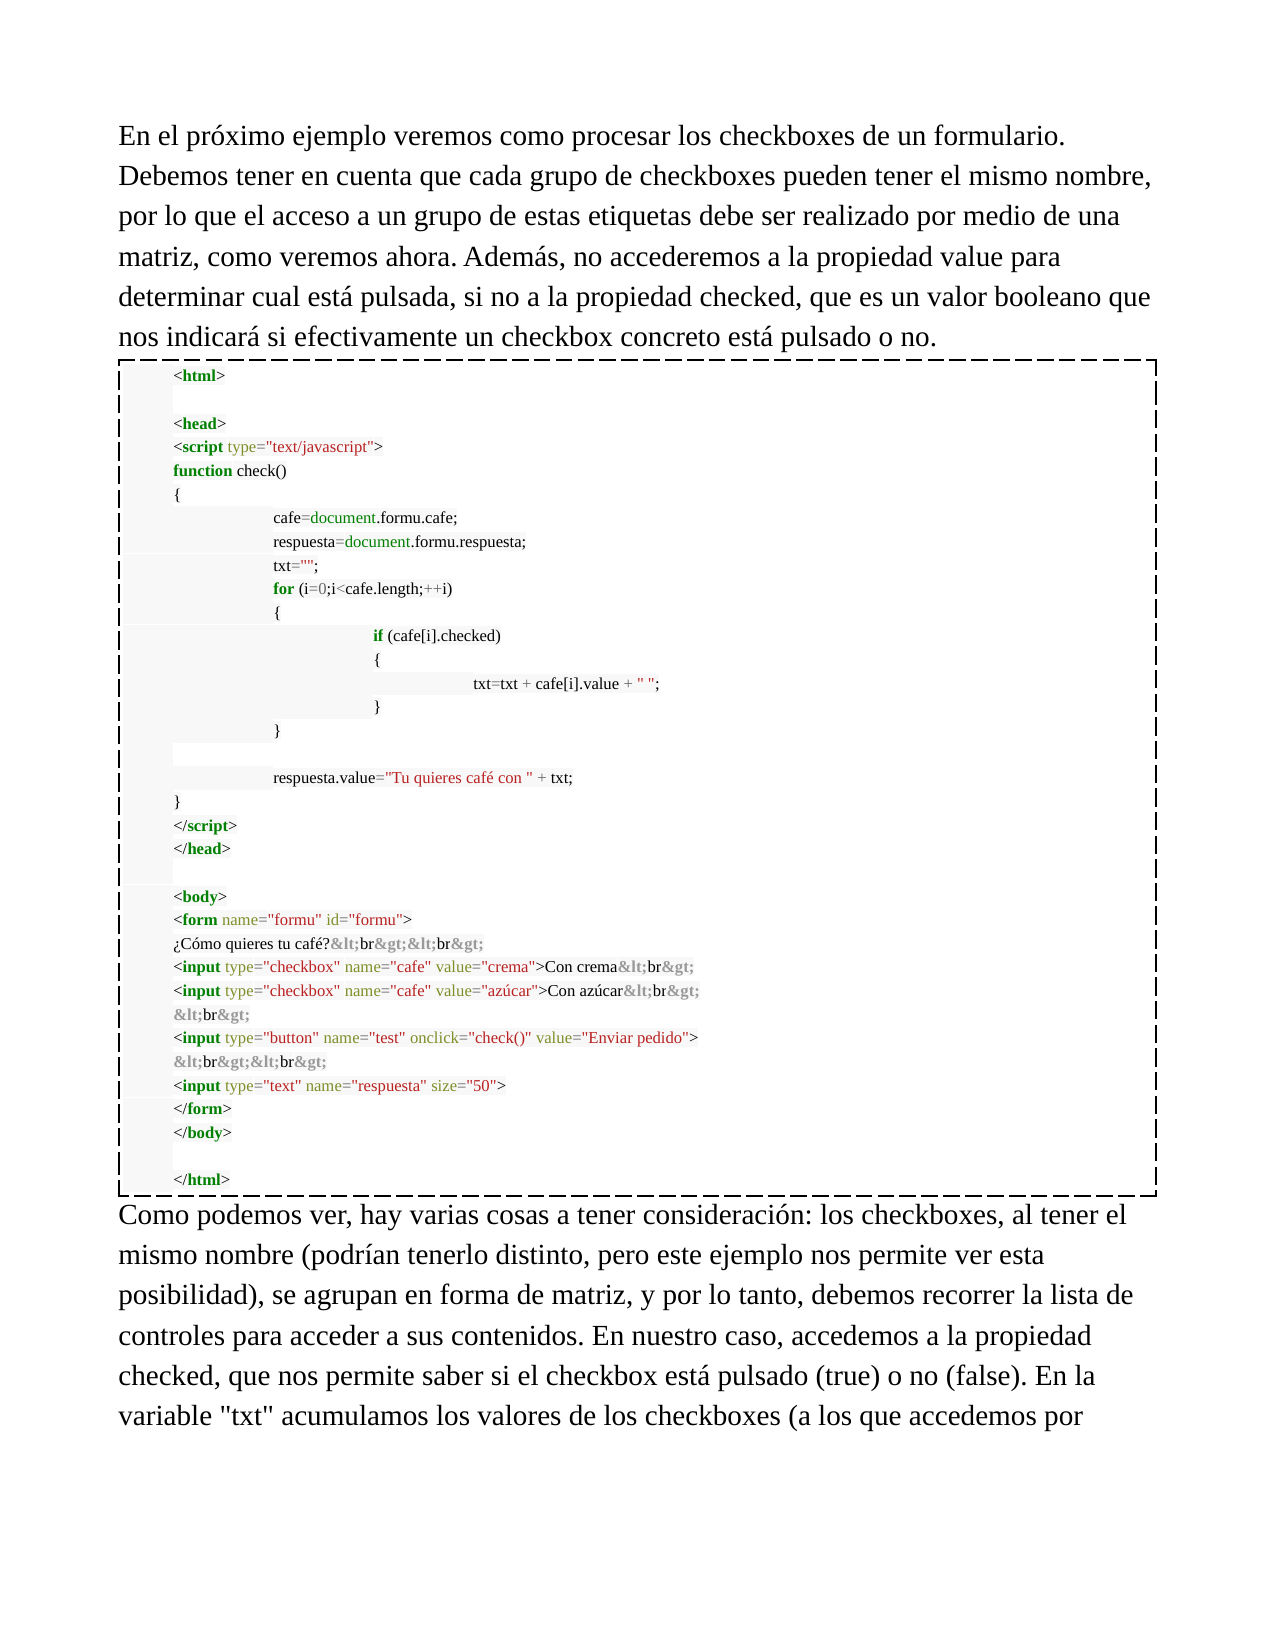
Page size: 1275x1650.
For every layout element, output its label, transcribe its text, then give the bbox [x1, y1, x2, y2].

text <input type="checkbox" name="cafe" value="crema">Con crema&lt;br&gt; [118, 951, 1157, 974]
text &lt;br&gt; [118, 998, 1157, 1021]
text <body> [118, 879, 1157, 903]
text <html> [118, 359, 1157, 388]
text if (cafe[i].checked) [118, 619, 1157, 643]
text } [118, 785, 1157, 809]
text <input type="button" name="test" onclick="check()" value="Enviar pedido"> [118, 1021, 1157, 1045]
text respuesta.value="Tu quieres café con " + txt; [118, 761, 1157, 785]
text ¿Cómo quieres tu café?&lt;br&gt;&lt;br&gt; [118, 927, 1157, 951]
text </form> [118, 1092, 1157, 1116]
text <input type="checkbox" name="cafe" value="azúcar">Con azúcar&lt;br&gt; [118, 974, 1157, 998]
text </html> [118, 1163, 1157, 1197]
text </body> [118, 1116, 1157, 1145]
text <form name="formu" id="formu"> [118, 903, 1157, 927]
text <input type="text" name="respuesta" size="50"> [118, 1069, 1157, 1092]
text for (i=0;i<cafe.length;++i) [118, 572, 1157, 596]
text { [118, 596, 1157, 619]
text cafe=document.formu.cafe; [118, 501, 1157, 525]
text &lt;br&gt;&lt;br&gt; [118, 1045, 1157, 1069]
text <head> [118, 407, 1157, 430]
text } [118, 714, 1157, 743]
text </script> [118, 809, 1157, 832]
text Como podemos ver, hay varias cosas a tener consideración: los checkboxes, al tener el mismo nombre (podrían tenerlo distinto, pero este ejemplo nos permite ver esta posibilidad), se agrupan en forma de matriz, y por lo tanto, debemos recorrer la lista de controles para acceder a sus contenidos. En nuestro caso, accedemos a la propiedad checked, que nos permite saber si el checkbox está pulsado (true) o no (false). En la variable "txt" acumulamos los valores de los checkboxes (a los que accedemos por [118, 1197, 1157, 1432]
text <script type="text/javascript"> [118, 430, 1157, 454]
text respuesta=document.formu.respuesta; [118, 525, 1157, 548]
text } [118, 690, 1157, 714]
text </head> [118, 832, 1157, 861]
text { [118, 643, 1157, 667]
text function check() [118, 454, 1157, 478]
text { [118, 478, 1157, 501]
text En el próximo ejemplo veremos como procesar los checkboxes de un formulario. Debemos tener en cuenta que cada grupo de checkboxes pueden tener el mismo nombre, por lo que el acceso a un grupo de estas etiquetas debe ser realizado por medio de una matriz, como veremos ahora. Además, no accederemos a la propiedad value para determinar cual está pulsada, si no a la propiedad checked, que es un valor booleano que nos indicará si efectivamente un checkbox concreto está pulsado o no. [118, 118, 1157, 353]
text txt=""; [118, 548, 1157, 572]
text txt=txt + cafe[i].value + " "; [118, 667, 1157, 690]
